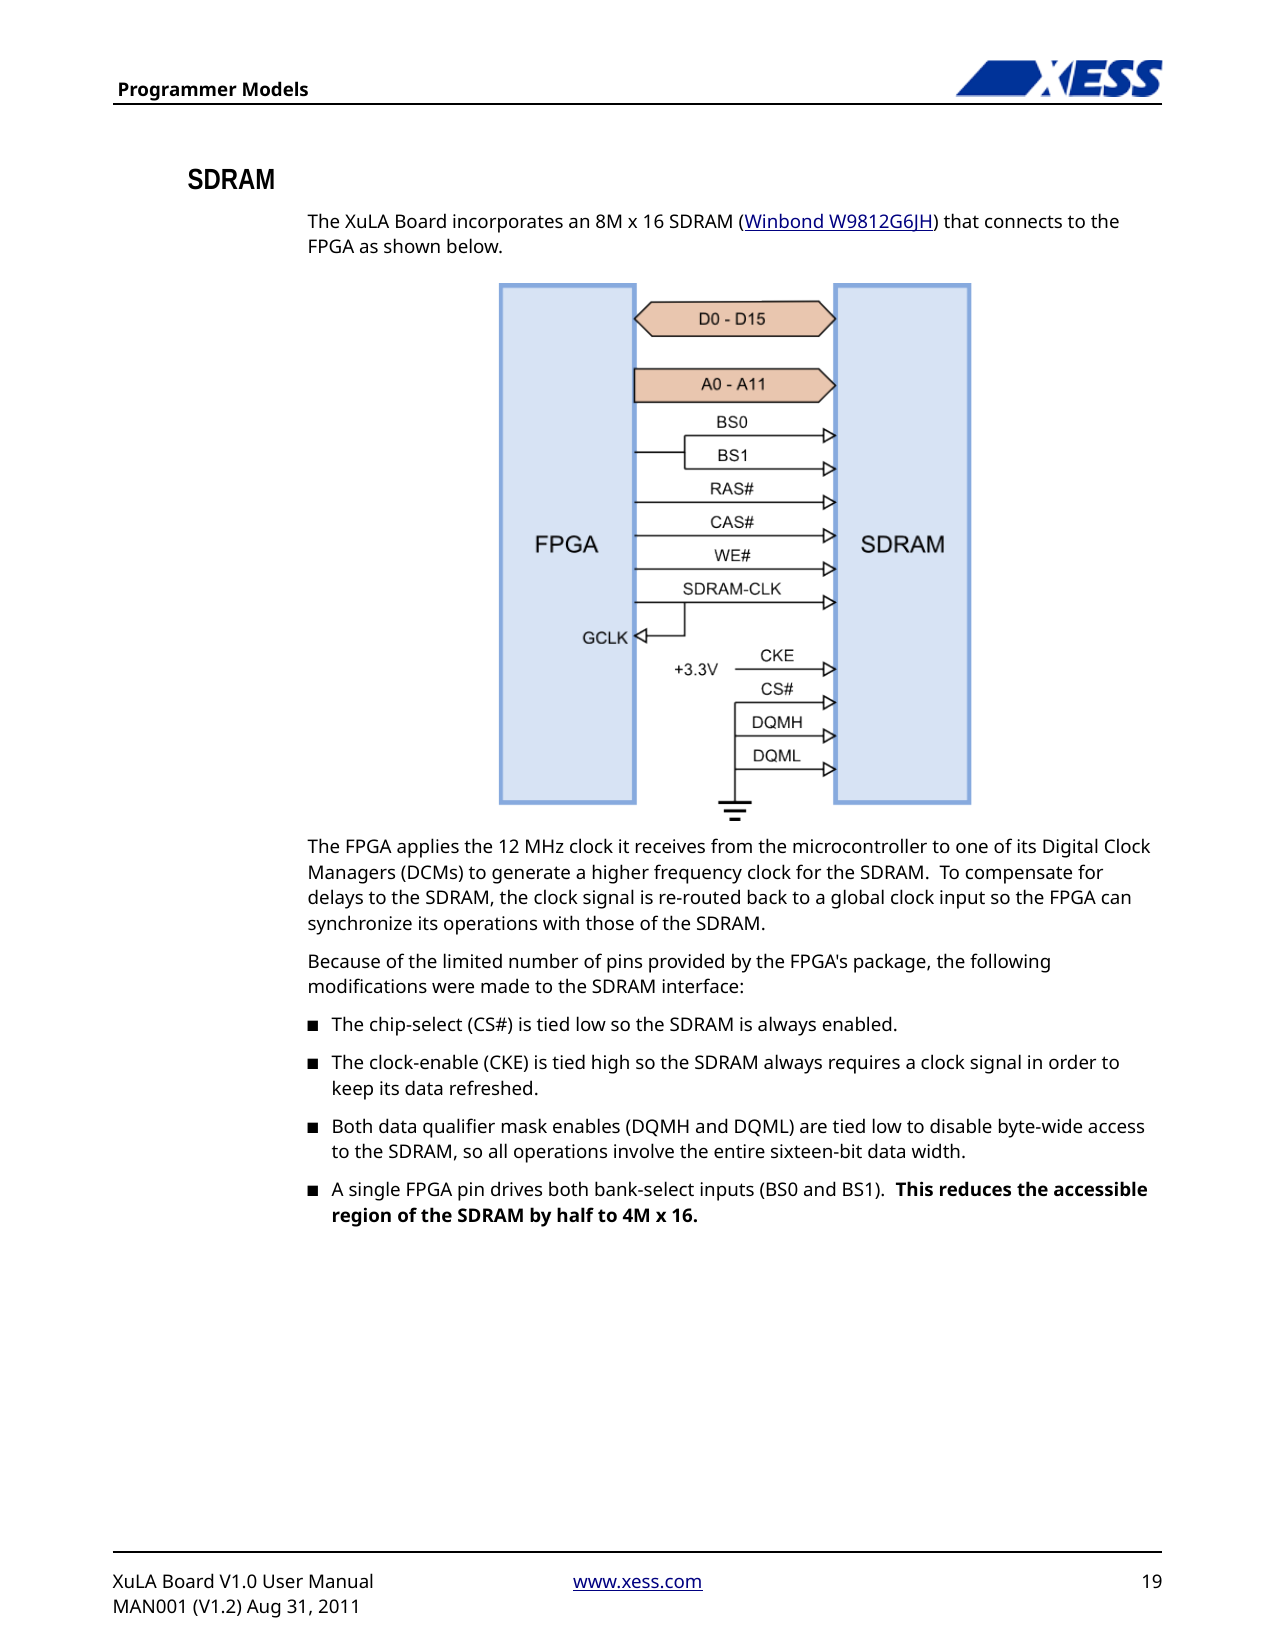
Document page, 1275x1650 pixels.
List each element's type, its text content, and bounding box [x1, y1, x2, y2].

text The XuLA Board incorporates an 8M x 16 SDRAM (Winbond W9812G6JH) that connects to the FPGA as shown below. [307, 208, 1162, 259]
text Because of the limited number of pins provided by the FPGA's package, the following modifications were made to the SDRAM interface: [307, 948, 1162, 999]
list Both data qualifier mask enables (DQMH and DQML) are tied low to disable byte-wide access to the SDRAM, so all operations involve the entire sixteen-bit data width. [307, 1113, 1162, 1164]
picture [498, 283, 972, 821]
list The chip-select (CS#) is tied low so the SDRAM is always enabled. [307, 1012, 1162, 1037]
list The clock-enable (CKE) is tied high so the SDRAM always requires a clock signal in order to keep its data refreshed. [307, 1049, 1162, 1101]
list A single FPGA pin drives both bank-select inputs (BS0 and BS1). This reduces the accessible region of the SDRAM by half to 4M x 16. [307, 1177, 1162, 1228]
subtitle SDRAM [187, 162, 1162, 195]
text The FPGA applies the 12 MHz clock it receives from the microcontroller to one of its Digital Clock Managers (DCMs) to generate a higher frequency clock for the SDRAM. To compensate for delays to the SDRAM, the clock signal is re-routed back to a global clock input so the FPGA can synchronize its operations with those of the SDRAM. [307, 833, 1162, 936]
picture [955, 60, 1163, 97]
